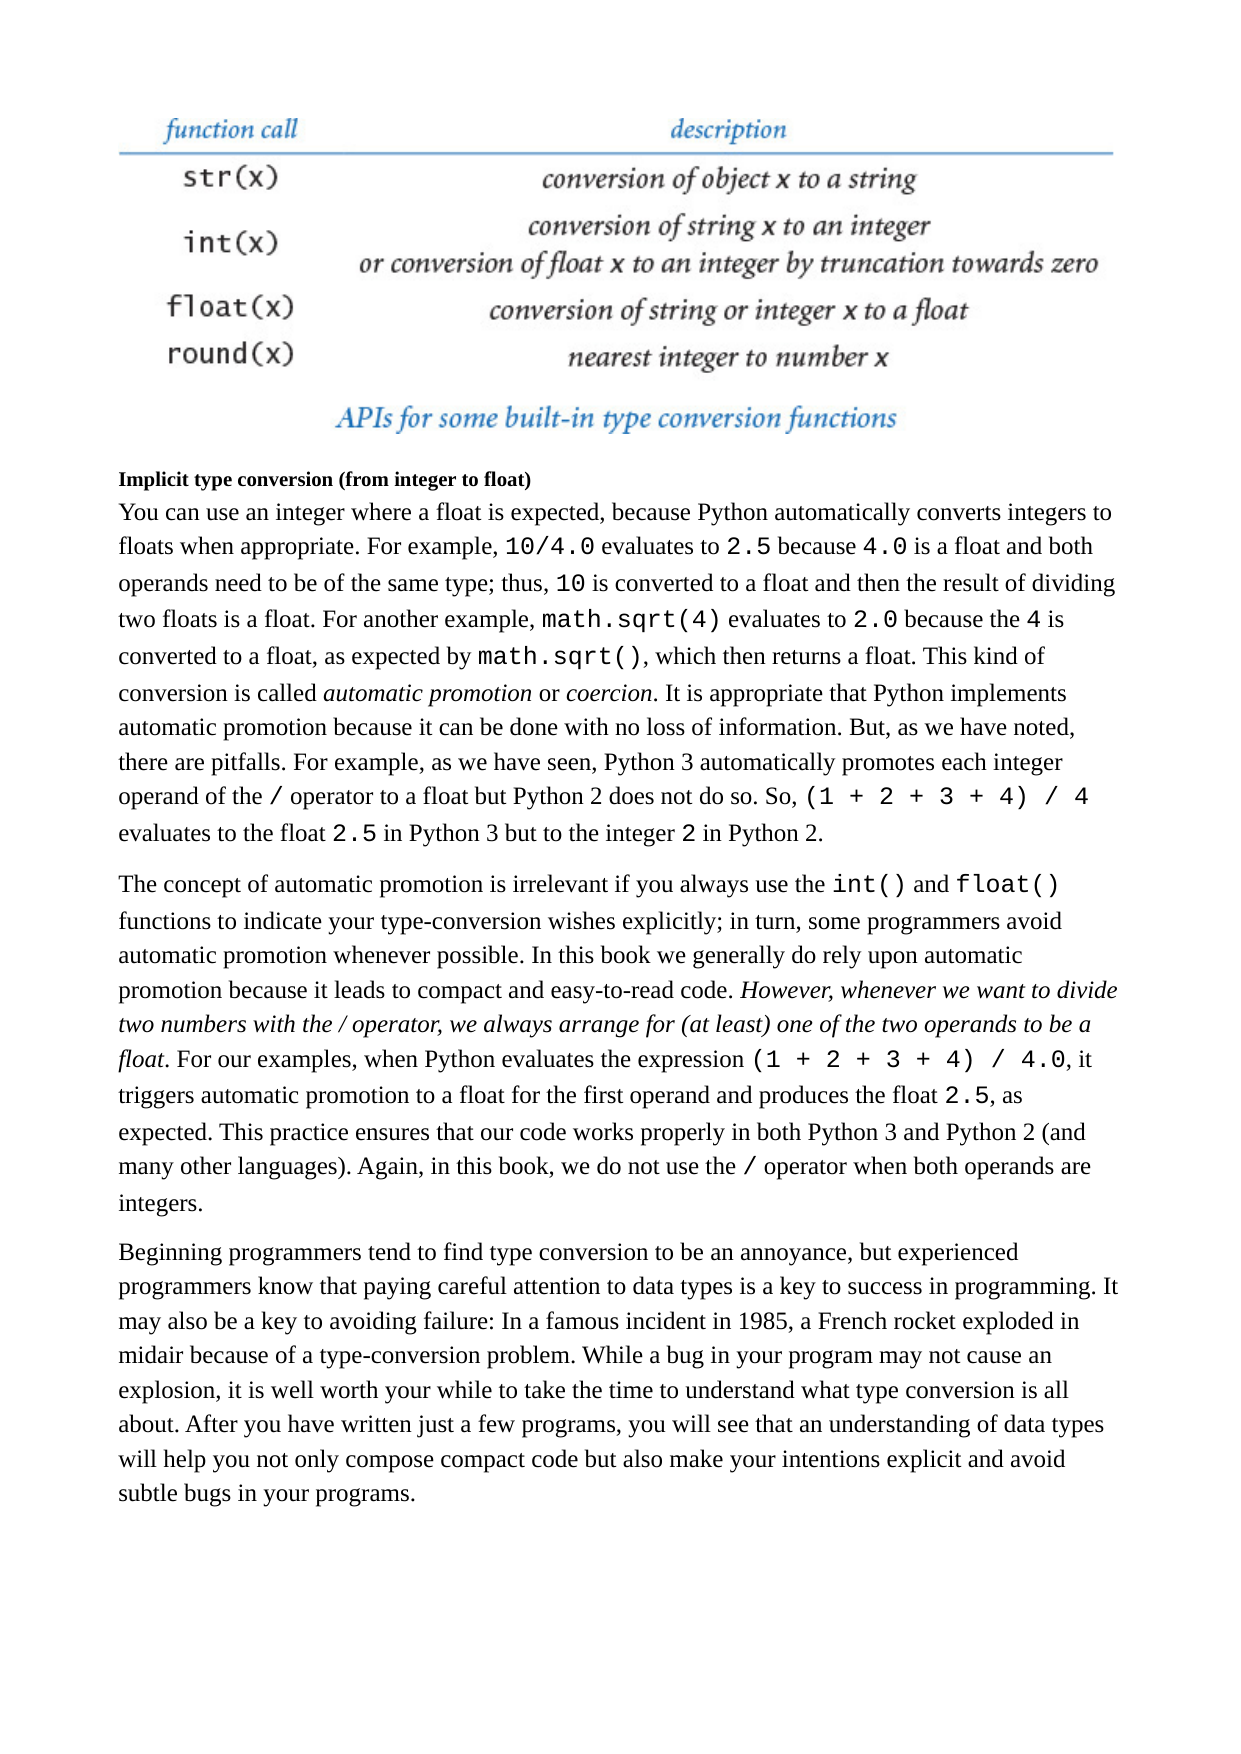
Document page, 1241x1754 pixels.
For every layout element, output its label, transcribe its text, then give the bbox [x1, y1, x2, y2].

text The concept of automatic promotion is irrelevant if you always use the int() and float() functions to indicate your type-conversion wishes explicitly; in turn, some programmers avoid automatic promotion whenever possible. In this book we generally do rely upon automatic promotion because it leads to compact and easy-to-read code. However, whenever we want to divide two numbers with the / operator, we always arrange for (at least) one of the two operands to be a float. For our examples, when Python evaluates the expression (1 + 2 + 3 + 4) / 4.0, it triggers automatic promotion to a float for the first operand and produces the float 2.5, as expected. This practice ensures that our code works properly in both Python 3 and Python 2 (and many other languages). Again, in this book, we do not use the / operator when both operands are integers. [118, 869, 1122, 1217]
picture [118, 118, 1114, 434]
text Beginning programmers tend to find type conversion to be an annoyance, but experienced programmers know that paying careful attention to data types is a key to success in programming. It may also be a key to avoiding failure: In a famous incident in 1985, a French rocket exploded in midair because of a type-conversion problem. While a bug in your program may not cause an explosion, it is well worth your while to take the time to understand what type conversion is all about. After you have written just a few programs, you will see that an understanding of data types will help you not only compose compact code but also make your intentions explicit and avoid subtle bugs in your programs. [118, 1237, 1122, 1507]
subtitle Implicit type conversion (from integer to float) [118, 467, 1122, 491]
text You can use an integer where a float is expected, because Python automatically converts integers to floats when appropriate. For example, 10/4.0 evaluates to 2.5 because 4.0 is a float and both operands need to be of the same type; thus, 10 is converted to a float and then the result of dividing two floats is a float. For another example, math.sqrt(4) evaluates to 2.0 because the 4 is converted to a float, as expected by math.sqrt(), which then returns a float. This kind of conversion is called automatic promotion or coercion. It is appropriate that Python implements automatic promotion because it can be done with no loss of information. But, as we have noted, there are pitfalls. For example, as we have seen, Python 3 automatically promotes each integer operand of the / operator to a float but Python 2 does not do so. So, (1 + 2 + 3 + 4) / 4 evaluates to the float 2.5 in Python 3 but to the integer 2 in Python 2. [118, 497, 1122, 848]
